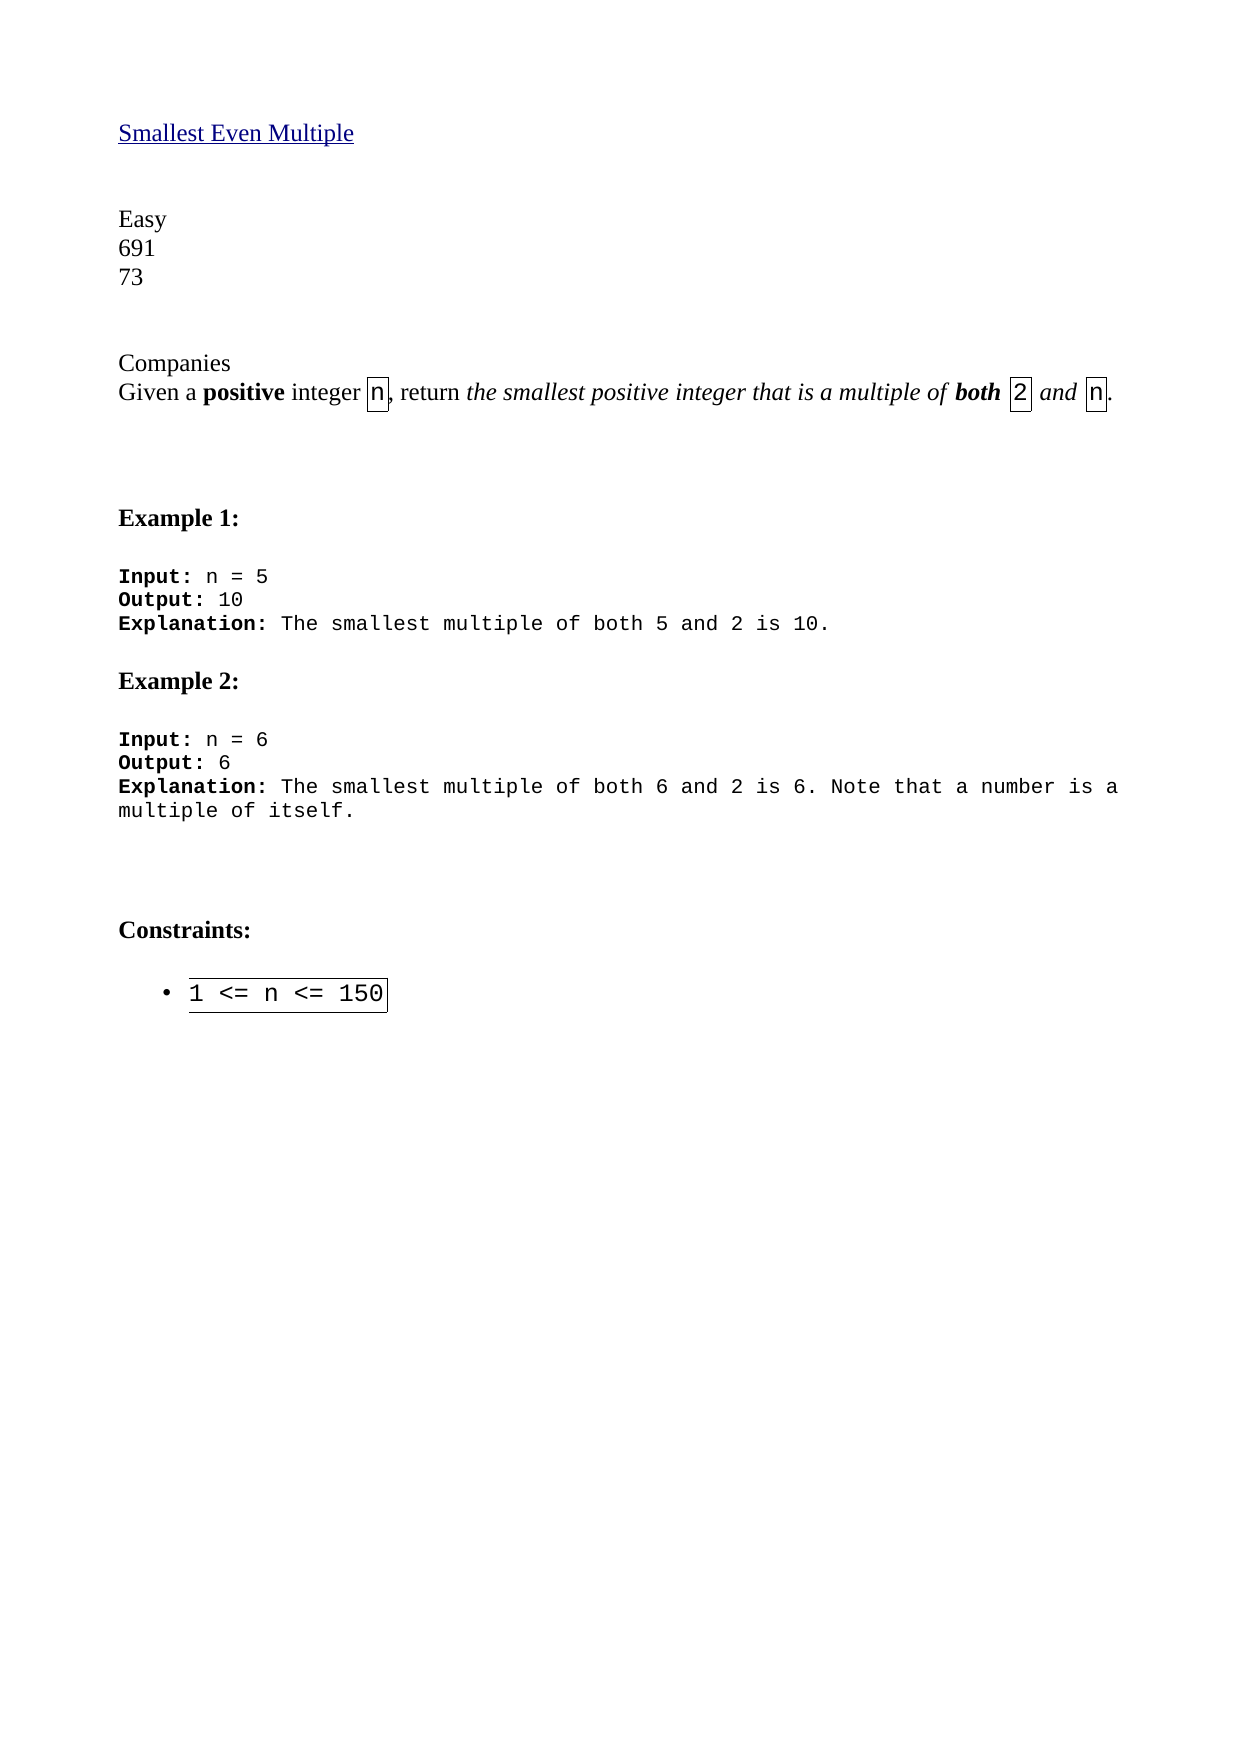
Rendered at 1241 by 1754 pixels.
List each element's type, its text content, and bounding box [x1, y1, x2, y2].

text . [1107, 377, 1122, 411]
list 1 <= n <= 150 [162, 978, 387, 1012]
text Companies [118, 348, 1122, 377]
text Constraints: [118, 915, 1122, 944]
text n [368, 378, 388, 411]
text and [1032, 377, 1086, 411]
text 73 [118, 262, 1122, 291]
text Explanation: The smallest multiple of both 5 and 2 is 10. [118, 613, 1122, 637]
text , return the smallest positive integer that is a multiple of both [389, 377, 1010, 411]
text Example 2: [118, 666, 1122, 695]
text 691 [118, 233, 1122, 262]
text Output: 10 [118, 589, 1122, 613]
text 2 [1011, 378, 1031, 411]
text Smallest Even Multiple [118, 118, 1122, 147]
text Output: 6 [118, 752, 1122, 776]
text Easy [118, 204, 1122, 233]
list [388, 978, 1122, 1012]
text Given a positive integer [118, 377, 367, 411]
text Input: n = 6 [118, 729, 1122, 752]
text Input: n = 5 [118, 566, 1122, 589]
text Explanation: The smallest multiple of both 6 and 2 is 6. Note that a number is a multiple of itself. [118, 776, 1122, 823]
text n [1087, 378, 1106, 411]
text Example 1: [118, 503, 1122, 532]
